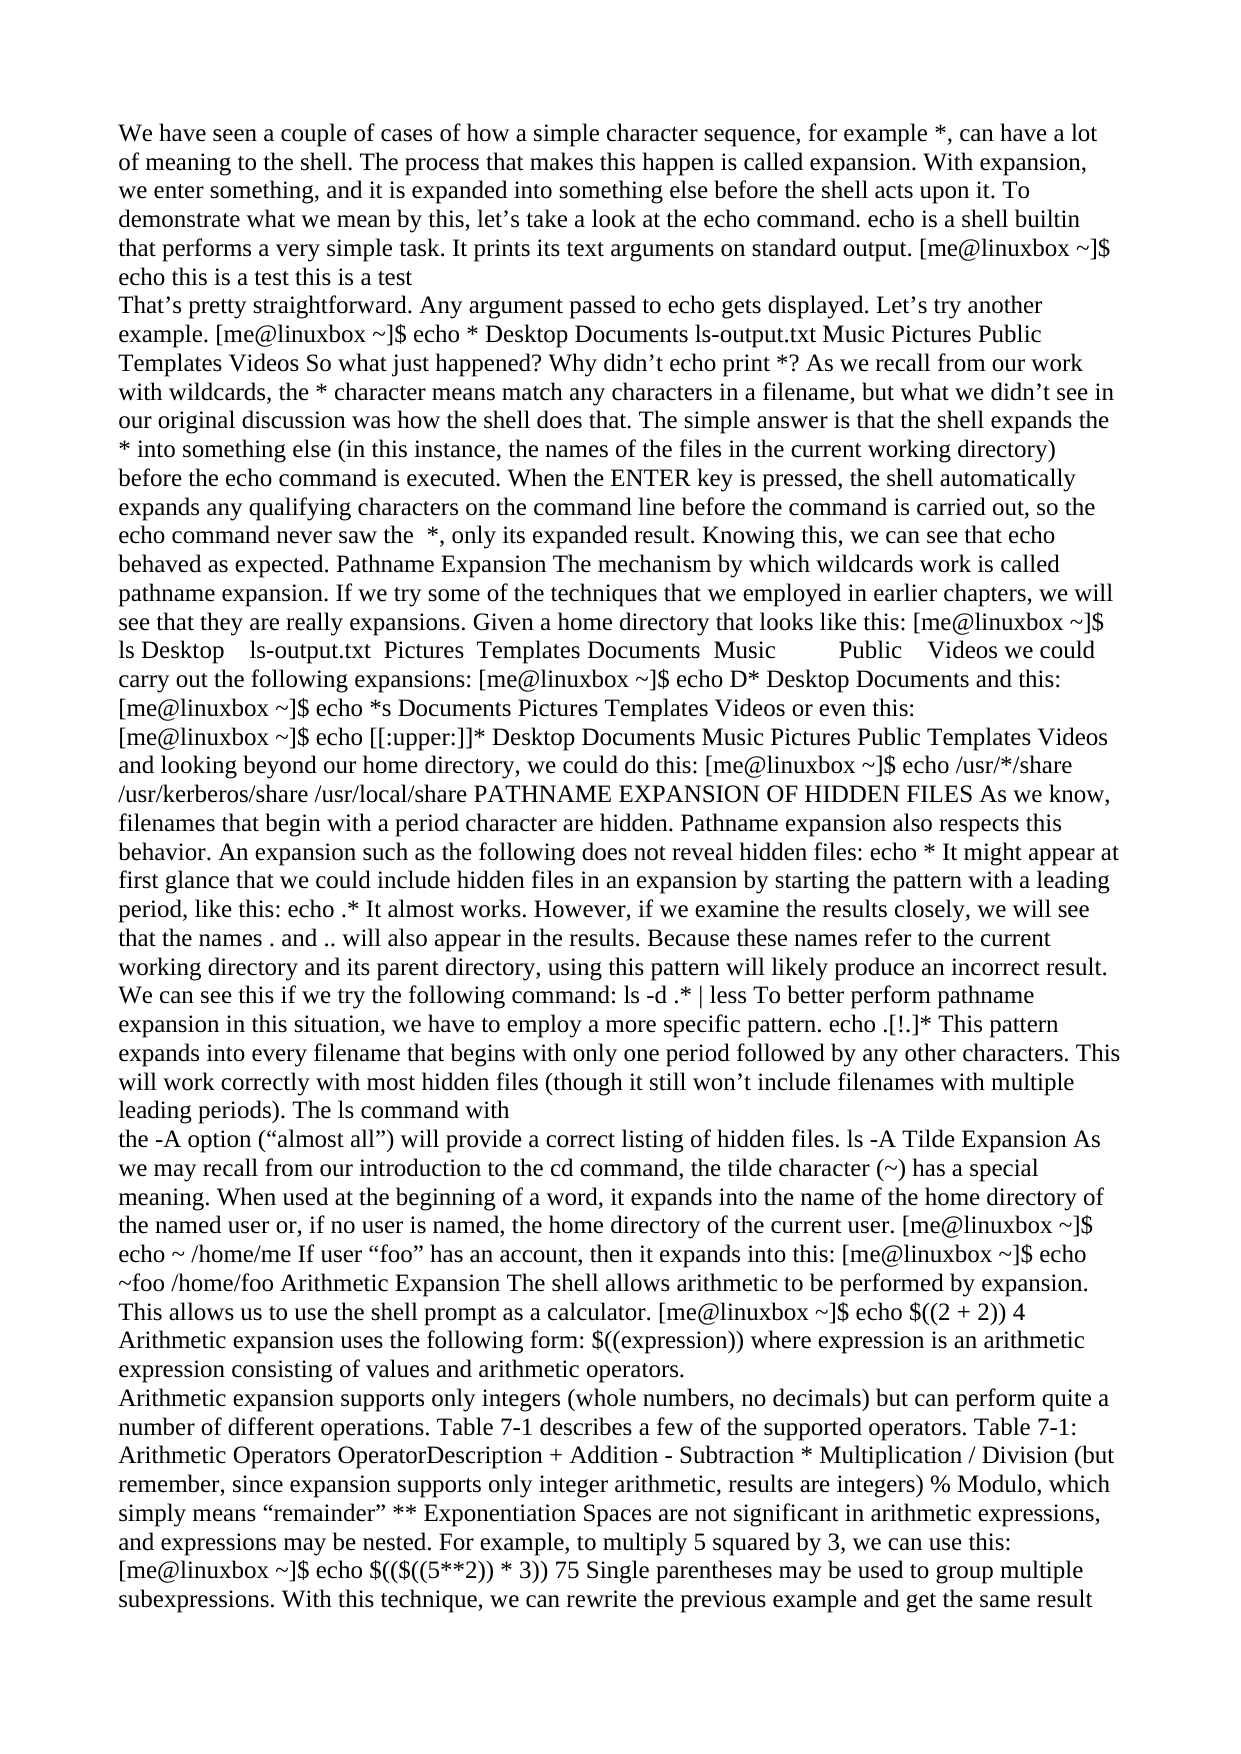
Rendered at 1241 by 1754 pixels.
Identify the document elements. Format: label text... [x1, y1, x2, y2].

text the -A option (“almost all”) will provide a correct listing of hidden files. ls -A Tilde Expansion As we may recall from our introduction to the cd command, the tilde character (~) has a special meaning. When used at the beginning of a word, it expands into the name of the home directory of the named user or, if no user is named, the home directory of the current user. [me@linuxbox ~]$ echo ~ /home/me If user “foo” has an account, then it expands into this: [me@linuxbox ~]$ echo ~foo /home/foo Arithmetic Expansion The shell allows arithmetic to be performed by expansion. This allows us to use the shell prompt as a calculator. [me@linuxbox ~]$ echo $((2 + 2)) 4 Arithmetic expansion uses the following form: $((expression)) where expression is an arithmetic expression consisting of values and arithmetic operators. [118, 1124, 1122, 1383]
text That’s pretty straightforward. Any argument passed to echo gets displayed. Let’s try another example. [me@linuxbox ~]$ echo * Desktop Documents ls-output.txt Music Pictures Public Templates Videos So what just happened? Why didn’t echo print *? As we recall from our work with wildcards, the * character means match any characters in a filename, but what we didn’t see in our original discussion was how the shell does that. The simple answer is that the shell expands the * into something else (in this instance, the names of the files in the current working directory) before the echo command is executed. When the ENTER key is pressed, the shell automatically expands any qualifying characters on the command line before the command is carried out, so the echo command never saw the *, only its expanded result. Knowing this, we can see that echo behaved as expected. Pathname Expansion The mechanism by which wildcards work is called pathname expansion. If we try some of the techniques that we employed in earlier chapters, we will see that they are really expansions. Given a home directory that looks like this: [me@linuxbox ~]$ ls Desktop ls-output.txt Pictures Templates Documents Music Public Videos we could carry out the following expansions: [me@linuxbox ~]$ echo D* Desktop Documents and this: [me@linuxbox ~]$ echo *s Documents Pictures Templates Videos or even this: [118, 291, 1122, 722]
text [me@linuxbox ~]$ echo [[:upper:]]* Desktop Documents Music Pictures Public Templates Videos and looking beyond our home directory, we could do this: [me@linuxbox ~]$ echo /usr/*/share /usr/kerberos/share /usr/local/share PATHNAME EXPANSION OF HIDDEN FILES As we know, filenames that begin with a period character are hidden. Pathname expansion also respects this behavior. An expansion such as the following does not reveal hidden files: echo * It might appear at first glance that we could include hidden files in an expansion by starting the pattern with a leading period, like this: echo .* It almost works. However, if we examine the results closely, we will see that the names . and .. will also appear in the results. Because these names refer to the current working directory and its parent directory, using this pattern will likely produce an incorrect result. We can see this if we try the following command: ls -d .* | less To better perform pathname expansion in this situation, we have to employ a more specific pattern. echo .[!.]* This pattern expands into every filename that begins with only one period followed by any other characters. This will work correctly with most hidden files (though it still won’t include filenames with multiple leading periods). The ls command with [118, 722, 1122, 1124]
text We have seen a couple of cases of how a simple character sequence, for example *, can have a lot of meaning to the shell. The process that makes this happen is called expansion. With expansion, we enter something, and it is expanded into something else before the shell acts upon it. To demonstrate what we mean by this, let’s take a look at the echo command. echo is a shell builtin that performs a very simple task. It prints its text arguments on standard output. [me@linuxbox ~]$ echo this is a test this is a test [118, 118, 1122, 291]
text Arithmetic expansion supports only integers (whole numbers, no decimals) but can perform quite a number of different operations. Table 7-1 describes a few of the supported operators. Table 7-1: Arithmetic Operators OperatorDescription + Addition - Subtraction * Multiplication / Division (but remember, since expansion supports only integer arithmetic, results are integers) % Modulo, which simply means “remainder” ** Exponentiation Spaces are not significant in arithmetic expressions, and expressions may be nested. For example, to multiply 5 squared by 3, we can use this: [me@linuxbox ~]$ echo $(($((5**2)) * 3)) 75 Single parentheses may be used to group multiple subexpressions. With this technique, we can rewrite the previous example and get the same result [118, 1383, 1122, 1613]
